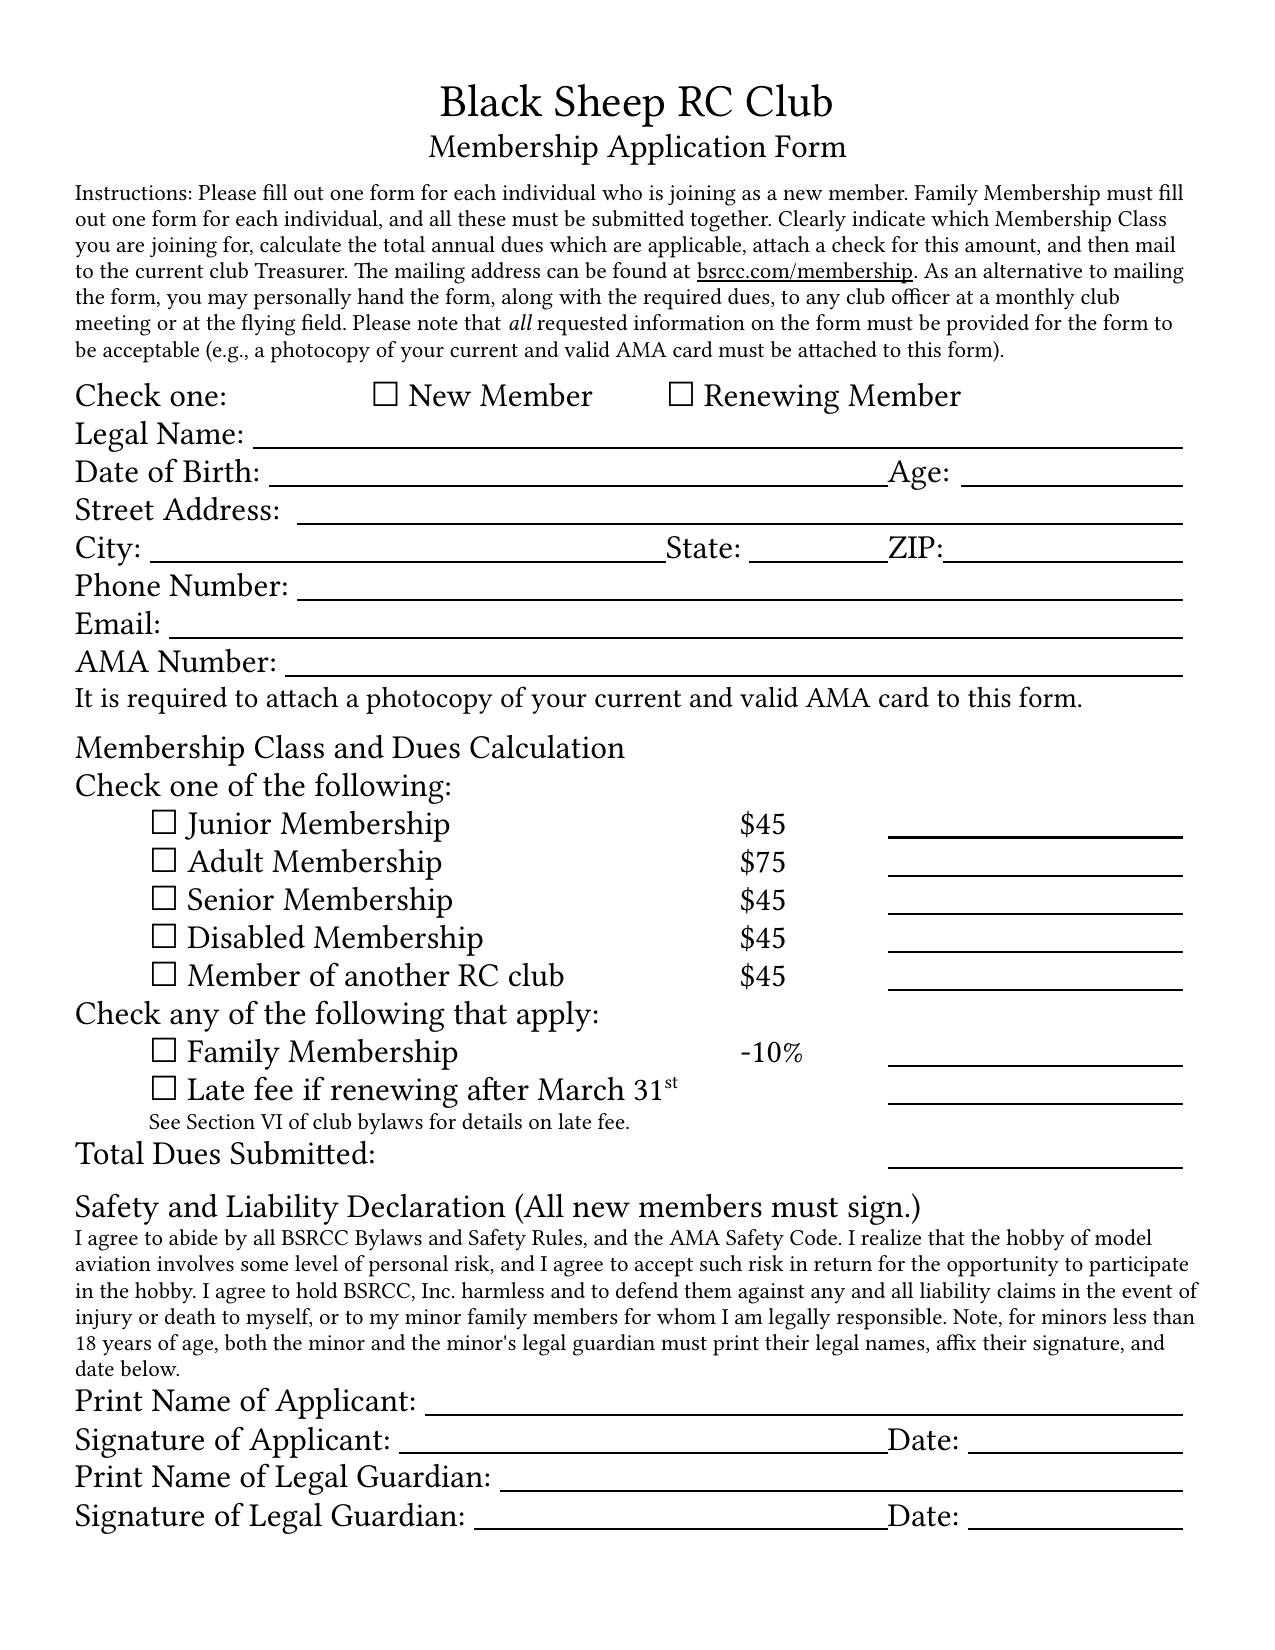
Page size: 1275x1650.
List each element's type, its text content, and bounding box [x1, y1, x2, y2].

text ☐ Late fee if renewing after March 31st [75, 1071, 1200, 1109]
text ☐ Senior Membership $45 [75, 881, 1200, 919]
text ☐ Family Membership -10% [75, 1033, 1200, 1071]
text See Section VI of club bylaws for details on late fee. [75, 1109, 1200, 1135]
text Signature of Legal Guardian: Date: [75, 1496, 1200, 1534]
text Total Dues Submitted: [75, 1135, 1200, 1173]
text Print Name of Legal Guardian: [75, 1458, 1200, 1496]
text Membership Class and Dues Calculation [75, 728, 1200, 767]
text Date of Birth: Age: [75, 453, 1200, 491]
text Print Name of Applicant: [75, 1382, 1200, 1420]
text ☐ Member of another RC club $45 [75, 957, 1200, 995]
text Legal Name: [75, 415, 1200, 453]
text Check one: ☐ New Member ☐ Renewing Member [75, 377, 1200, 415]
text Membership Application Form [75, 127, 1200, 165]
text Black Sheep RC Club [75, 75, 1200, 127]
text Instructions: Please fill out one form for each individual who is joining as a new member. Family Membership must fill out one form for each individual, and all these must be submitted together. Clearly indicate which Membership Class you are joining for, calculate the total annual dues which are applicable, attach a check for this amount, and then mail to the current club Treasurer. The mailing address can be found at bsrcc.com/membership. As an alternative to mailing the form, you may personally hand the form, along with the required dues, to any club officer at a monthly club meeting or at the flying field. Please note that all requested information on the form must be provided for the form to be acceptable (e.g., a photocopy of your current and valid AMA card must be attached to this form). [75, 179, 1200, 363]
text It is required to attach a photocopy of your current and valid AMA card to this form. [75, 681, 1200, 714]
text ☐ Disabled Membership $45 [75, 919, 1200, 957]
text AMA Number: [75, 643, 1200, 681]
text City: State: ZIP: [75, 529, 1200, 567]
text ☐ Junior Membership $45 [75, 804, 1200, 843]
text Email: [75, 605, 1200, 643]
text Check any of the following that apply: [75, 995, 1200, 1033]
text Street Address: [75, 491, 1200, 529]
text Signature of Applicant: Date: [75, 1420, 1200, 1458]
text I agree to abide by all BSRCC Bylaws and Safety Rules, and the AMA Safety Code. I realize that the hobby of model aviation involves some level of personal risk, and I agree to accept such risk in return for the opportunity to participate in the hobby. I agree to hold BSRCC, Inc. harmless and to defend them against any and all liability claims in the event of injury or death to myself, or to my minor family members for whom I am legally responsible. Note, for minors less than 18 years of age, both the minor and the minor's legal guardian must print their legal names, affix their signature, and date below. [75, 1225, 1200, 1382]
text ☐ Adult Membership $75 [75, 843, 1200, 881]
text Safety and Liability Declaration (All new members must sign.) [75, 1187, 1200, 1225]
text Phone Number: [75, 567, 1200, 605]
text Check one of the following: [75, 767, 1200, 804]
